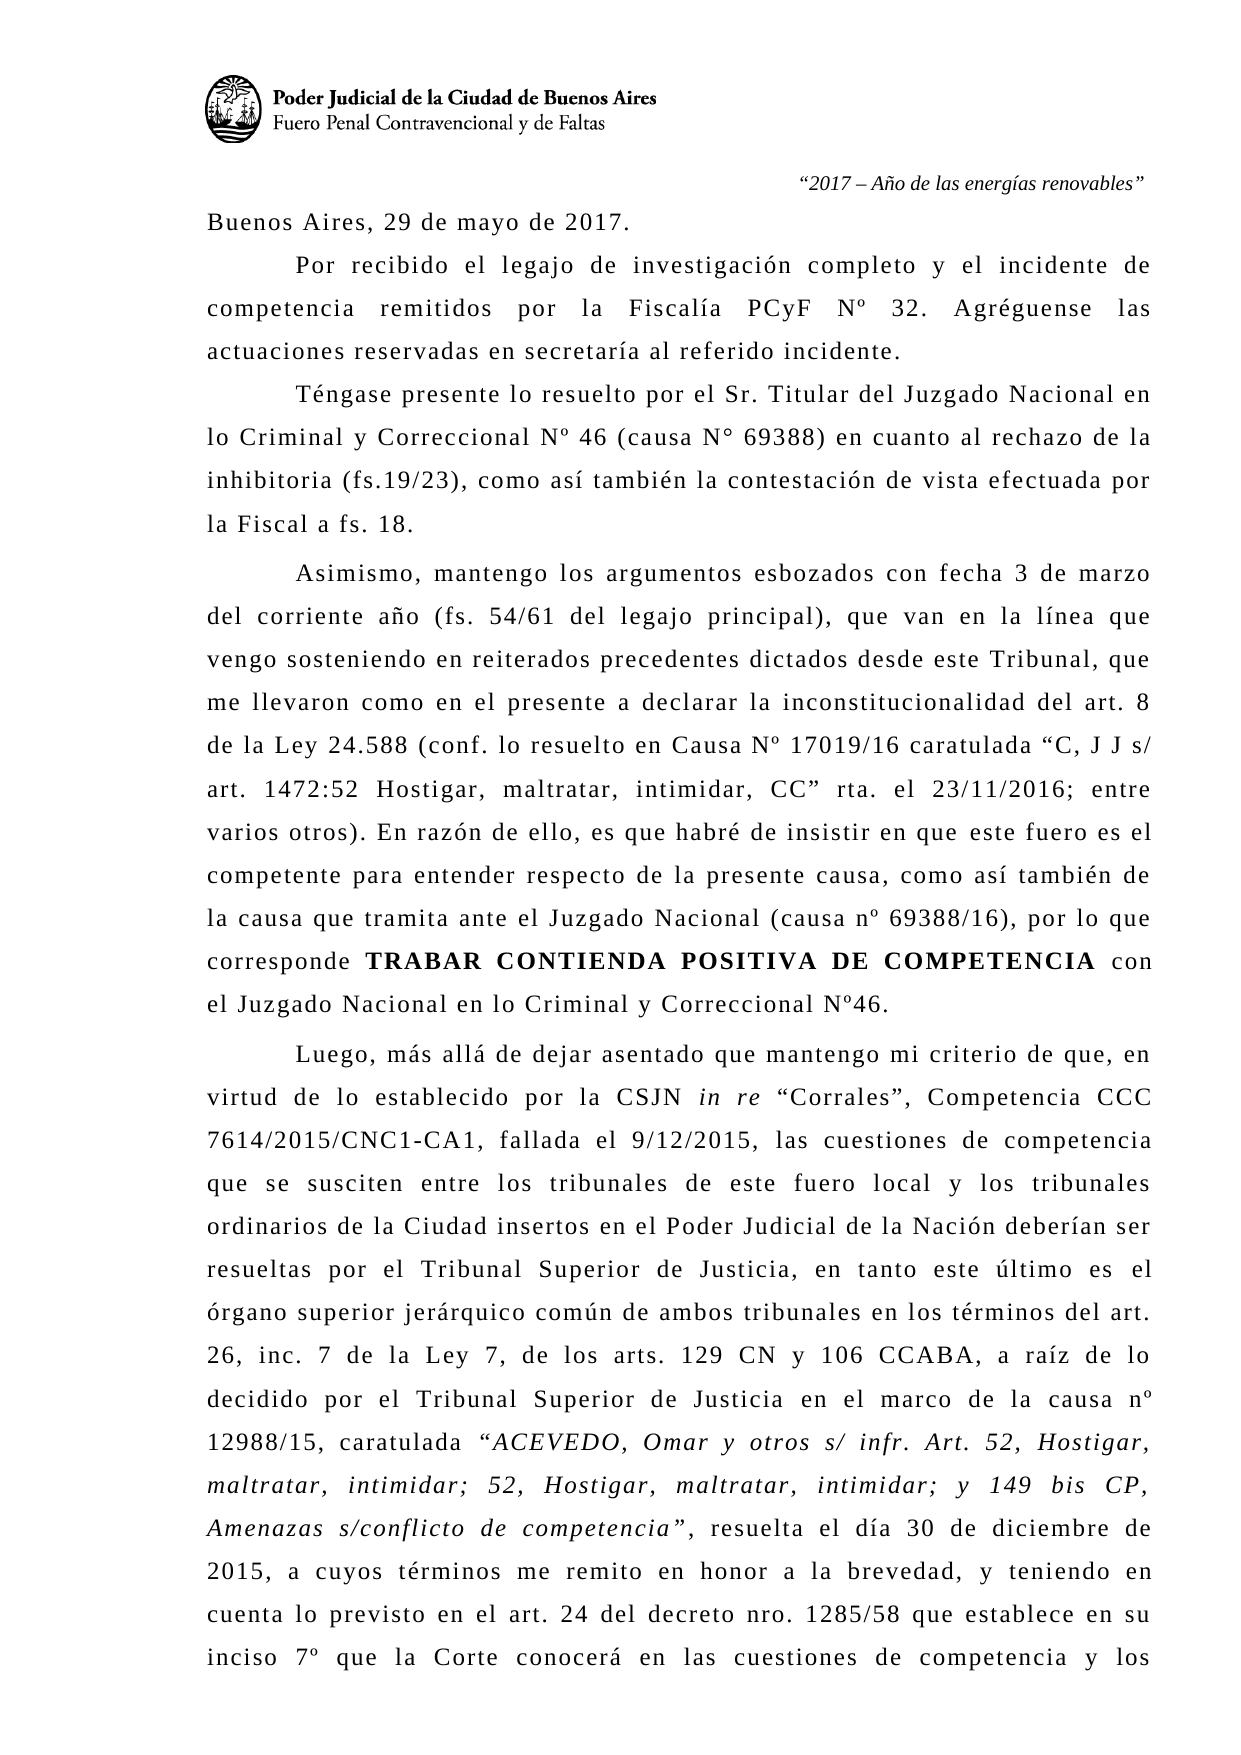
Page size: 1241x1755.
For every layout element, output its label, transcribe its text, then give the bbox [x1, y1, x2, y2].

text Por recibido el legajo de investigación completo y el incidente de competencia remitidos por la Fiscalía PCyF Nº 32. Agréguense las actuaciones reservadas en secretaría al referido incidente. [207, 250, 1152, 365]
text Asimismo, mantengo los argumentos esbozados con fecha 3 de marzo del corriente año (fs. 54/61 del legajo principal), que van en la línea que vengo sosteniendo en reiterados precedentes dictados desde este Tribunal, que me llevaron como en el presente a declarar la inconstitucionalidad del art. 8 de la Ley 24.588 (conf. lo resuelto en Causa Nº 17019/16 caratulada “C, J J s/ art. 1472:52 Hostigar, maltratar, intimidar, CC” rta. el 23/11/2016; entre varios otros). En razón de ello, es que habré de insistir en que este fuero es el competente para entender respecto de la presente causa, como así también de la causa que tramita ante el Juzgado Nacional (causa nº 69388/16), por lo que corresponde TRABAR CONTIENDA POSITIVA DE COMPETENCIA con el Juzgado Nacional en lo Criminal y Correccional Nº46. [207, 558, 1152, 1018]
text Téngase presente lo resuelto por el Sr. Titular del Juzgado Nacional en lo Criminal y Correccional Nº 46 (causa N° 69388) en cuanto al rechazo de la inhibitoria (fs.19/23), como así también la contestación de vista efectuada por la Fiscal a fs. 18. [207, 379, 1152, 537]
text Luego, más allá de dejar asentado que mantengo mi criterio de que, en virtud de lo establecido por la CSJN in re “Corrales”, Competencia CCC 7614/2015/CNC1-CA1, fallada el 9/12/2015, las cuestiones de competencia que se susciten entre los tribunales de este fuero local y los tribunales ordinarios de la Ciudad insertos en el Poder Judicial de la Nación deberían ser resueltas por el Tribunal Superior de Justicia, en tanto este último es el órgano superior jerárquico común de ambos tribunales en los términos del art. 26, inc. 7 de la Ley 7, de los arts. 129 CN y 106 CCABA, a raíz de lo decidido por el Tribunal Superior de Justicia en el marco de la causa nº 12988/15, caratulada “ACEVEDO, Omar y otros s/ infr. Art. 52, Hostigar, maltratar, intimidar; 52, Hostigar, maltratar, intimidar; y 149 bis CP, Amenazas s/conflicto de competencia”, resuelta el día 30 de diciembre de 2015, a cuyos términos me remito en honor a la brevedad, y teniendo en cuenta lo previsto en el art. 24 del decreto nro. 1285/58 que establece en su inciso 7º que la Corte conocerá en las cuestiones de competencia y los [207, 1039, 1152, 1671]
text Buenos Aires, 29 de mayo de 2017. [207, 207, 1152, 236]
